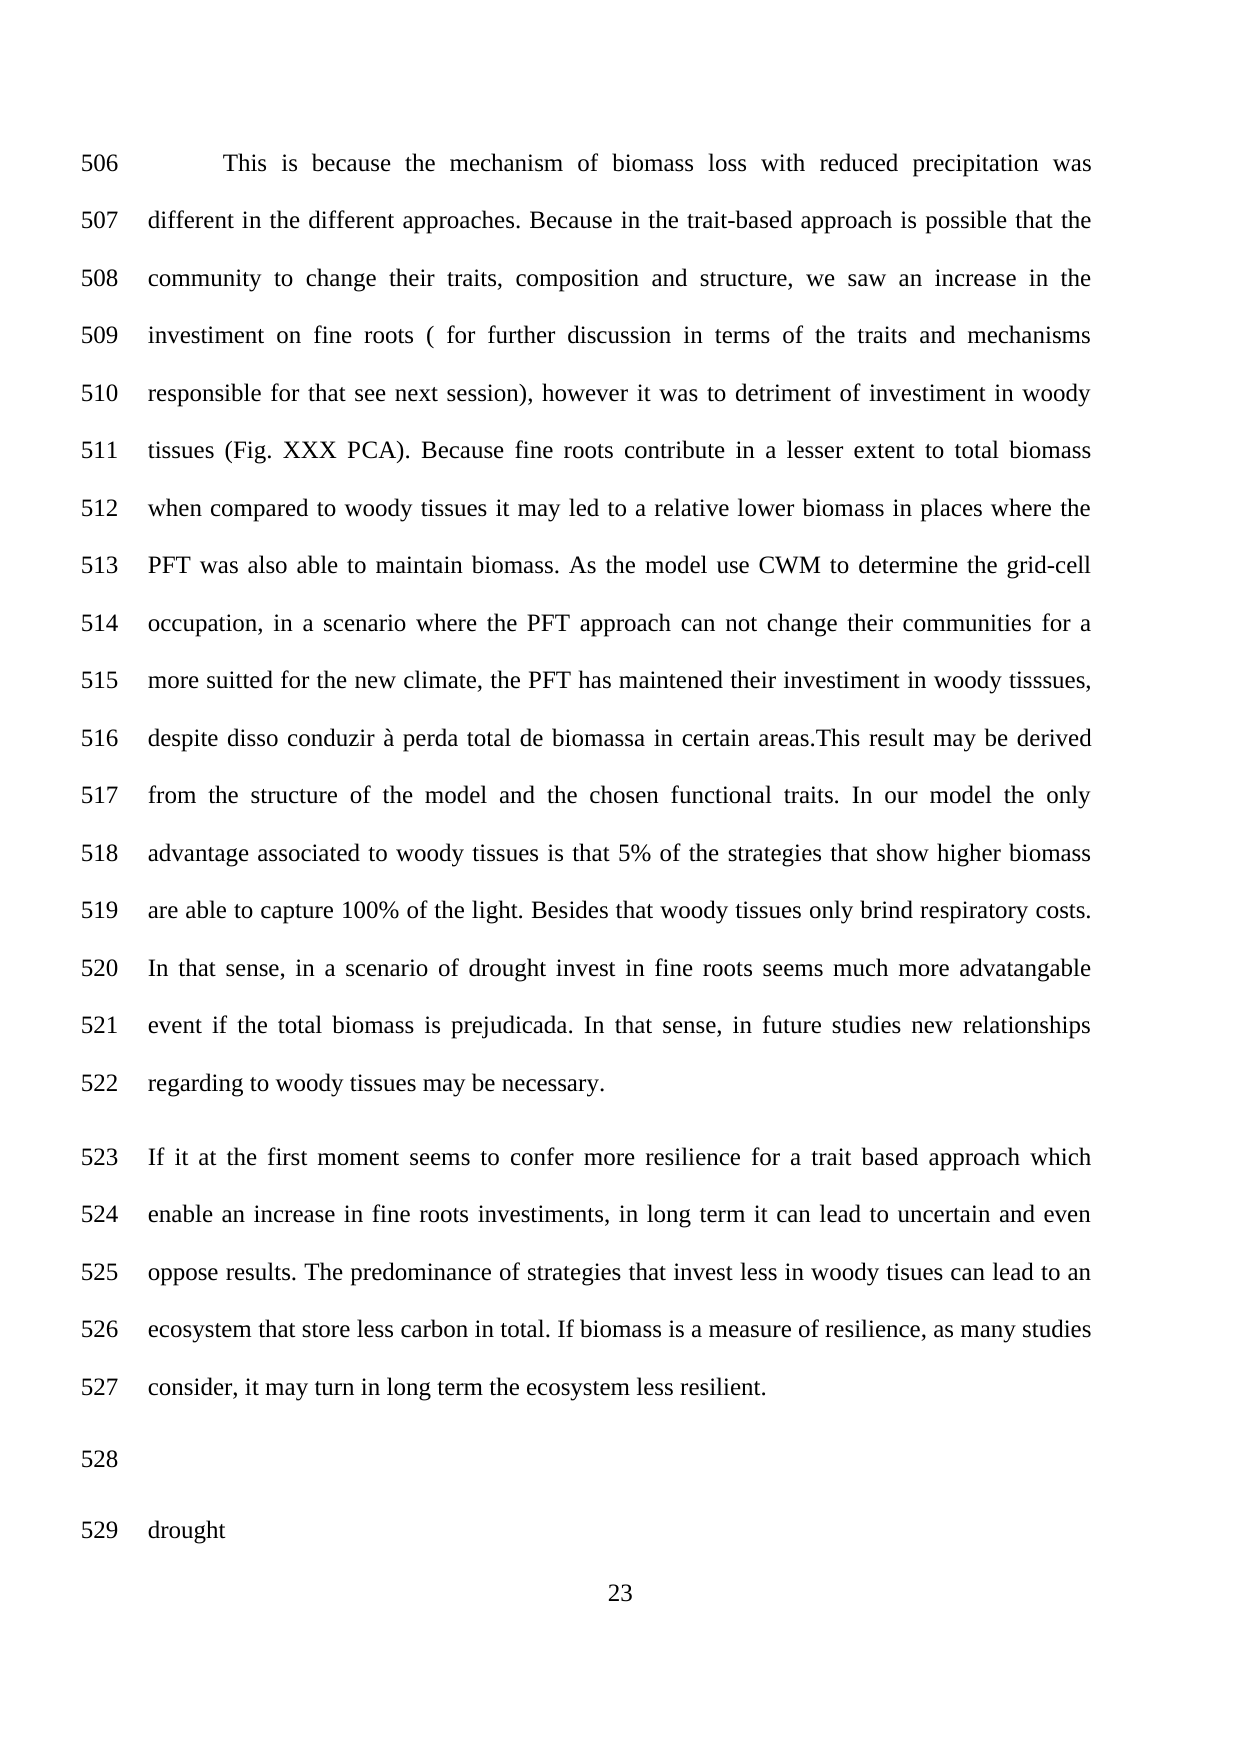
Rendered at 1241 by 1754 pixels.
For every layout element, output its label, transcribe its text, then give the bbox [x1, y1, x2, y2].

text drought [148, 1515, 1093, 1544]
text This is because the mechanism of biomass loss with reduced precipitation was different in the different approaches. Because in the trait-based approach is possible that the community to change their traits, composition and structure, we saw an increase in the investiment on fine roots ( for further discussion in terms of the traits and mechanisms responsible for that see next session), however it was to detriment of investiment in woody tissues (Fig. XXX PCA). Because fine roots contribute in a lesser extent to total biomass when compared to woody tissues it may led to a relative lower biomass in places where the PFT was also able to maintain biomass. As the model use CWM to determine the grid-cell occupation, in a scenario where the PFT approach can not change their communities for a more suitted for the new climate, the PFT has maintened their investiment in woody tisssues, despite disso conduzir à perda total de biomassa in certain areas.This result may be derived from the structure of the model and the chosen functional traits. In our model the only advantage associated to woody tissues is that 5% of the strategies that show higher biomass are able to capture 100% of the light. Besides that woody tissues only brind respiratory costs. In that sense, in a scenario of drought invest in fine roots seems much more advatangable event if the total biomass is prejudicada. In that sense, in future studies new relationships regarding to woody tissues may be necessary. [148, 148, 1093, 1096]
text If it at the first moment seems to confer more resilience for a trait based approach which enable an increase in fine roots investiments, in long term it can lead to uncertain and even oppose results. The predominance of strategies that invest less in woody tisues can lead to an ecosystem that store less carbon in total. If biomass is a measure of resilience, as many studies consider, it may turn in long term the ecosystem less resilient. [148, 1142, 1093, 1401]
